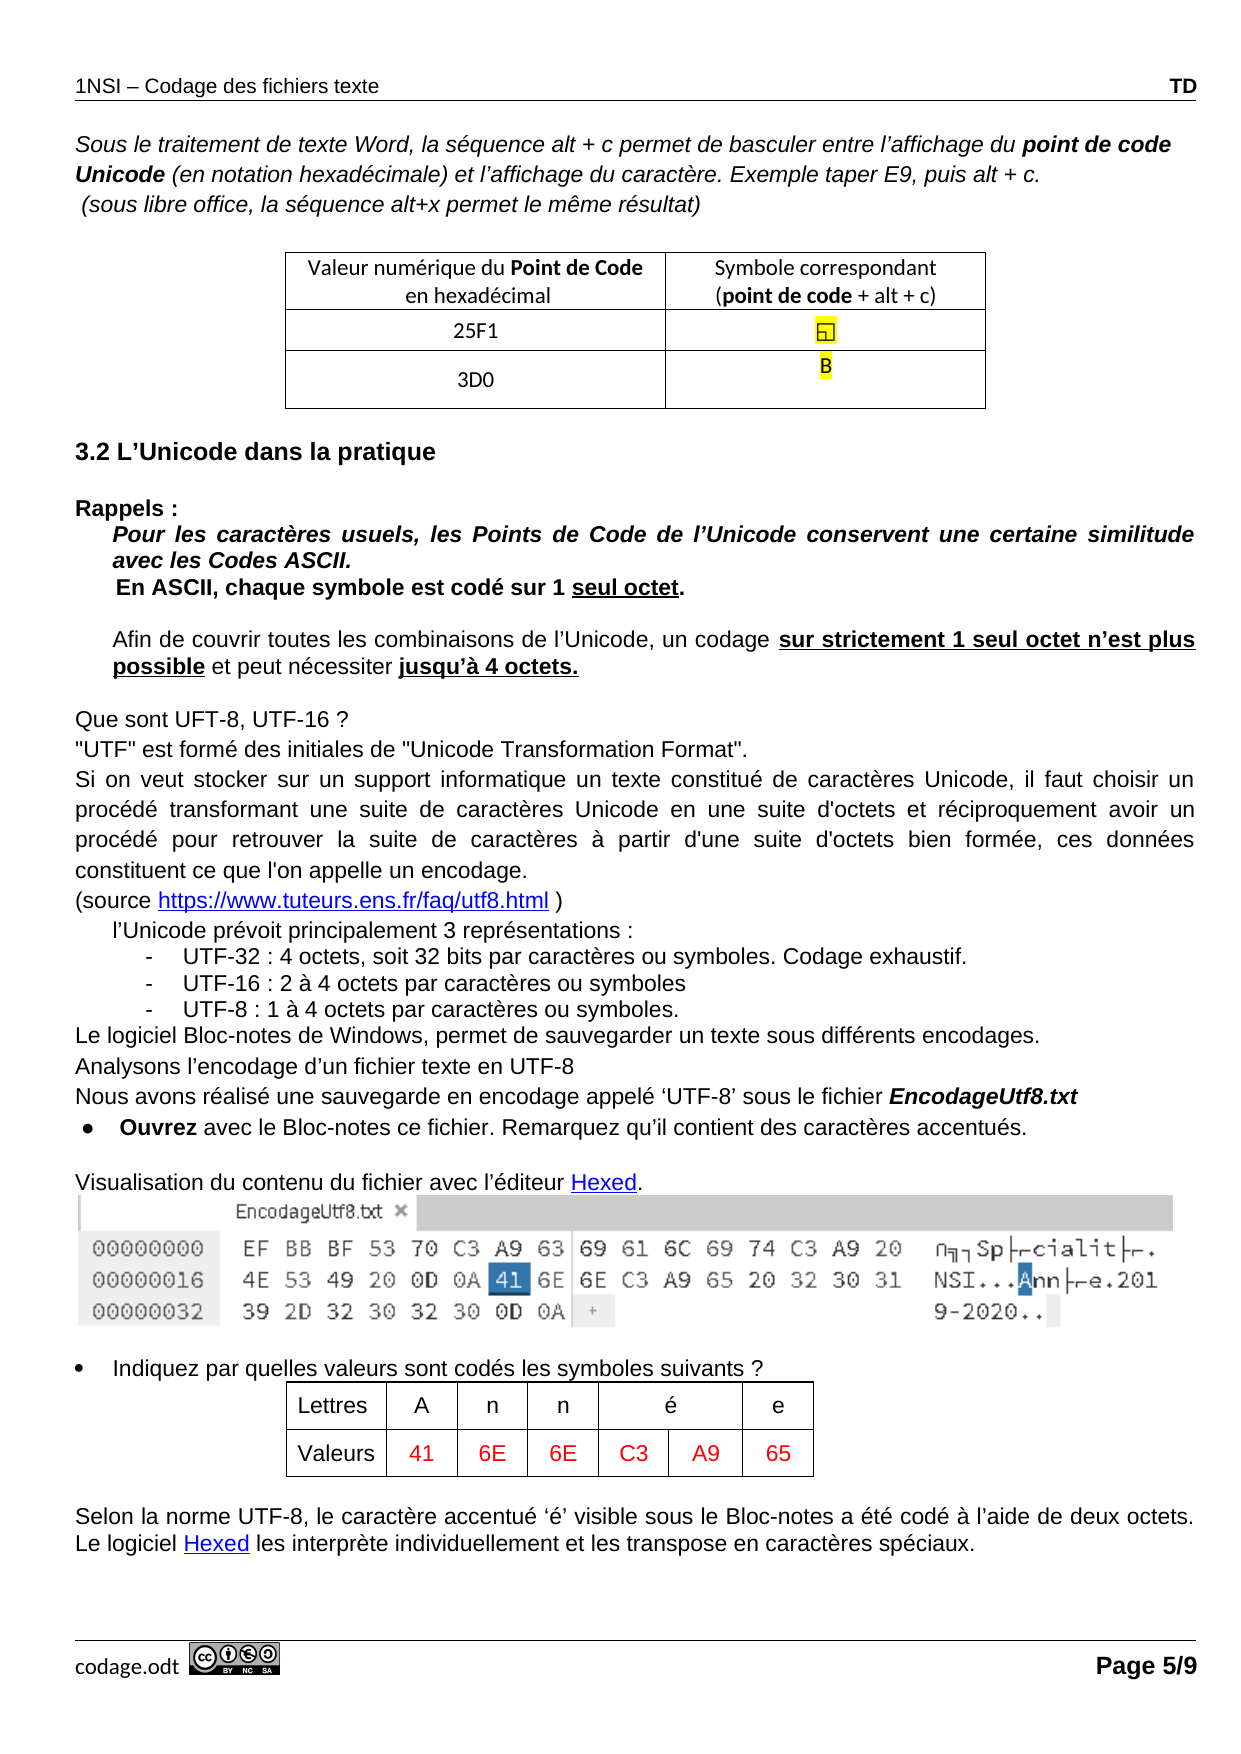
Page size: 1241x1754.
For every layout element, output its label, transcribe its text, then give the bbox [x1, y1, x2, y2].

text "UTF" est formé des initiales de "Unicode Transformation Format". [75, 736, 1196, 762]
text En ASCII, chaque symbole est codé sur 1 seul octet. [116, 574, 1196, 600]
table_cell 6E [458, 1430, 527, 1476]
table_header A [387, 1383, 457, 1429]
text 3.2 L’Unicode dans la pratique [75, 437, 1196, 466]
text Que sont UFT-8, UTF-16 ? [75, 706, 1196, 732]
table_cell C3 [599, 1430, 668, 1476]
table_header Valeur numérique du Point de Code en hexadécimal [286, 253, 665, 309]
text (sous libre office, la séquence alt+x permet le même résultat) [75, 191, 1196, 218]
table_cell A9 [669, 1430, 742, 1476]
text Selon la norme UTF-8, le caractère accentué ‘é’ visible sous le Bloc-notes a été codé à l’aide de deux octets. Le logiciel Hexed les interprète individuellement et les transpose en caractères spéciaux. [75, 1503, 1196, 1556]
text Rappels : [75, 495, 1196, 521]
table_header é [599, 1383, 742, 1429]
list UTF-32 : 4 octets, soit 32 bits par caractères ou symboles. Codage exhaustif. [145, 943, 1196, 970]
picture [189, 1642, 280, 1675]
text (source https://www.tuteurs.ens.fr/faq/utf8.html ) [75, 887, 1196, 913]
table_cell Valeurs [287, 1430, 386, 1476]
text Le logiciel Bloc-notes de Windows, permet de sauvegarder un texte sous différents encodages. [75, 1022, 1196, 1049]
text l’Unicode prévoit principalement 3 représentations : [112, 917, 1196, 943]
list UTF-16 : 2 à 4 octets par caractères ou symboles [145, 970, 1196, 996]
text Sous le traitement de texte Word, la séquence alt + c permet de basculer entre l’affichage du point de code Unicode (en notation hexadécimale) et l’affichage du caractère. Exemple taper E9, puis alt + c. [75, 131, 1196, 188]
table_header Lettres [287, 1383, 386, 1429]
text Si on veut stocker sur un support informatique un texte constitué de caractères Unicode, il faut choisir un procédé transformant une suite de caractères Unicode en une suite d'octets et réciproquement avoir un procédé pour retrouver la suite de caractères à partir d'une suite d'octets bien formée, ces données constituent ce que l'on appelle un encodage. [75, 766, 1196, 883]
text Visualisation du contenu du fichier avec l’éditeur Hexed. [75, 1169, 1196, 1195]
table_cell 41 [387, 1430, 457, 1476]
table_header n [528, 1383, 598, 1429]
table_cell 6E [528, 1430, 598, 1476]
table_header Symbole correspondant (point de code + alt + c) [666, 253, 985, 309]
list Indiquez par quelles valeurs sont codés les symboles suivants ? [75, 1355, 1196, 1381]
table_cell 3D0 [286, 351, 665, 407]
table_header n [458, 1383, 527, 1429]
list UTF-8 : 1 à 4 octets par caractères ou symboles. [145, 996, 1196, 1022]
text Analysons l’encodage d’un fichier texte en UTF-8 [75, 1053, 1196, 1079]
text Nous avons réalisé une sauvegarde en encodage appelé ‘UTF-8’ sous le fichier EncodageUtf8.txt [75, 1083, 1196, 1109]
table_header e [743, 1383, 813, 1429]
list Ouvrez avec le Bloc-notes ce fichier. Remarquez qu’il contient des caractères accentués. [82, 1113, 1196, 1141]
picture [78, 1195, 1173, 1329]
text Afin de couvrir toutes les combinaisons de l’Unicode, un codage sur strictement 1 seul octet n’est plus possible et peut nécessiter jusqu’à 4 octets. [112, 626, 1196, 679]
table_cell Β [666, 351, 985, 407]
table_cell 25F1 [286, 310, 665, 350]
text Pour les caractères usuels, les Points de Code de l’Unicode conservent une certaine similitude avec les Codes ASCII. [112, 521, 1196, 574]
table_cell ◱ [666, 310, 985, 350]
table_cell 65 [743, 1430, 813, 1476]
